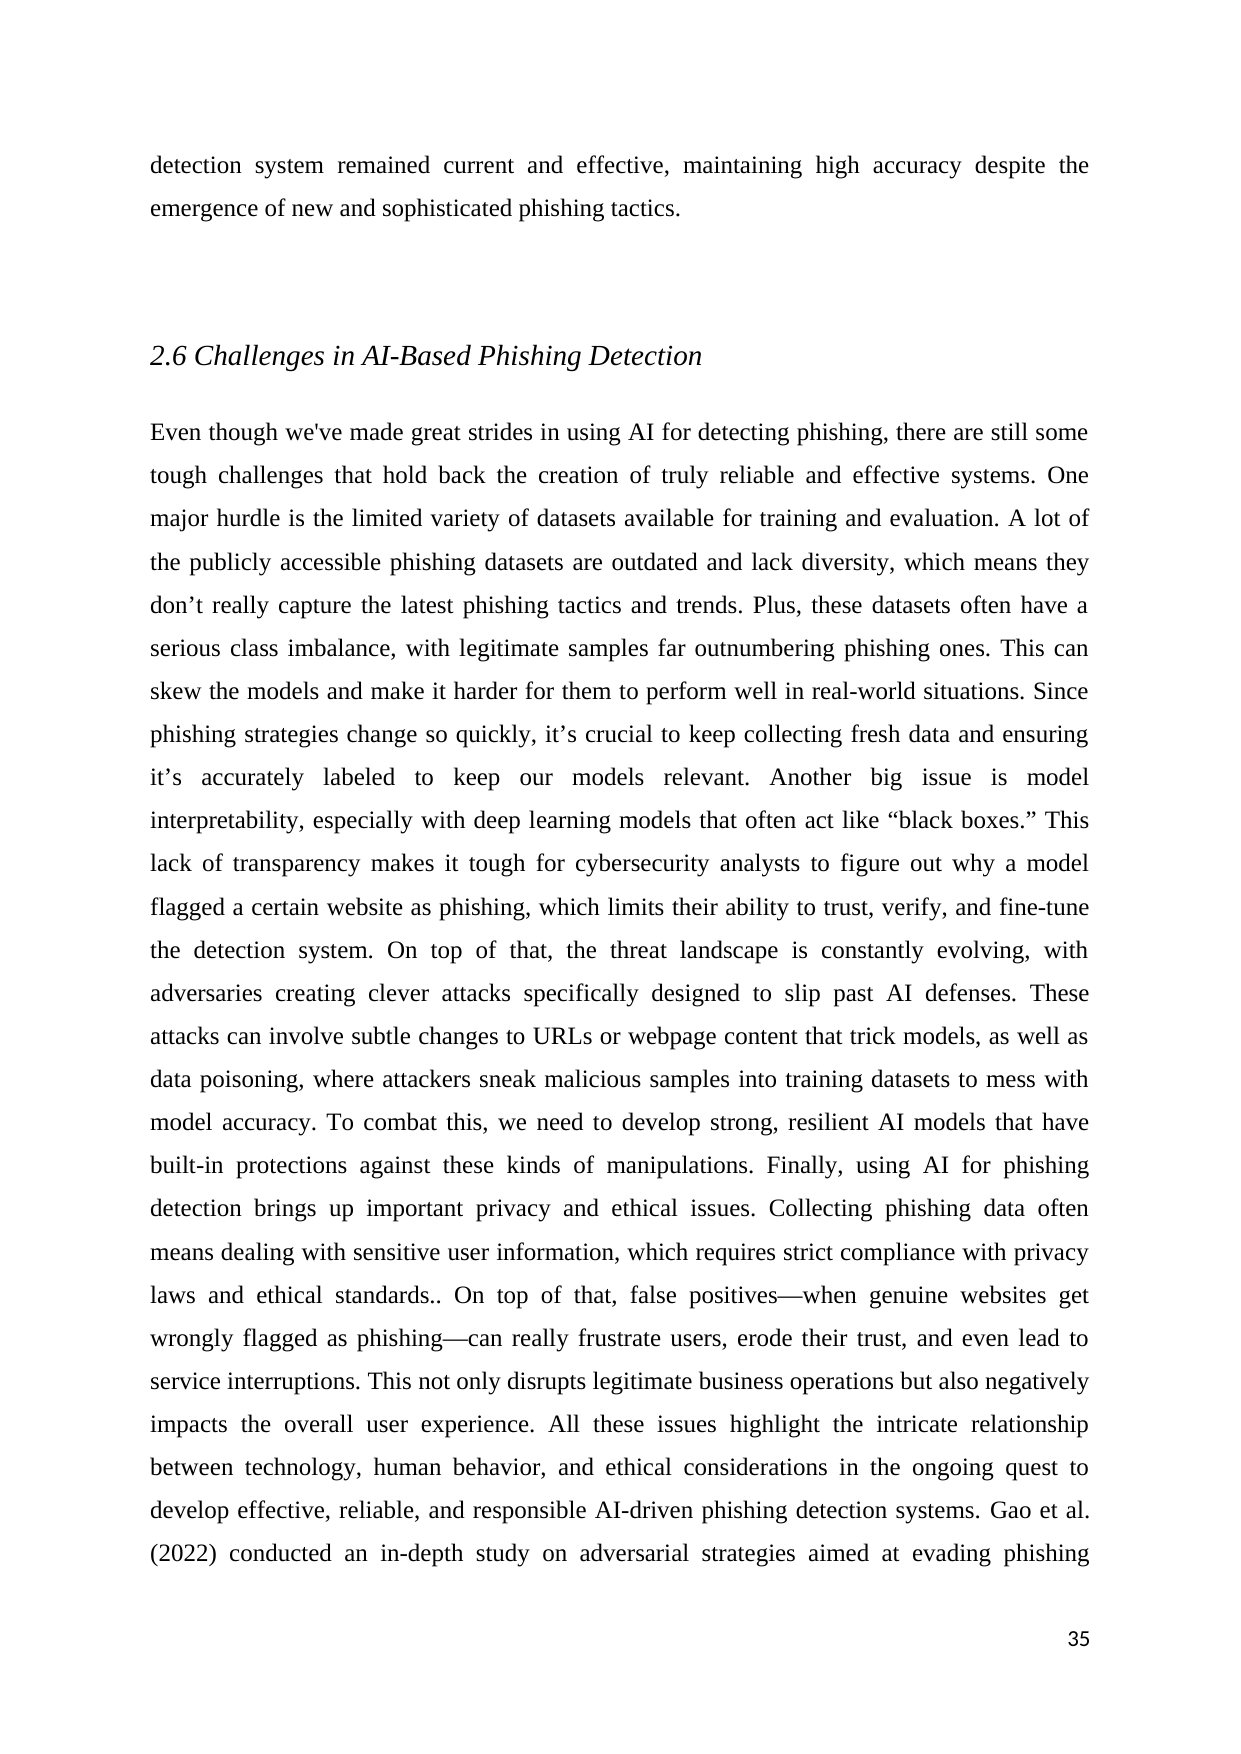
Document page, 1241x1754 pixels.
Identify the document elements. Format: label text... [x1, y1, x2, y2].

text detection system remained current and effective, maintaining high accuracy despite the emergence of new and sophisticated phishing tactics. [150, 150, 1090, 222]
text Even though we've made great strides in using AI for detecting phishing, there are still some tough challenges that hold back the creation of truly reliable and effective systems. One major hurdle is the limited variety of datasets available for training and evaluation. A lot of the publicly accessible phishing datasets are outdated and lack diversity, which means they don’t really capture the latest phishing tactics and trends. Plus, these datasets often have a serious class imbalance, with legitimate samples far outnumbering phishing ones. This can skew the models and make it harder for them to perform well in real-world situations. Since phishing strategies change so quickly, it’s crucial to keep collecting fresh data and ensuring it’s accurately labeled to keep our models relevant. Another big issue is model interpretability, especially with deep learning models that often act like “black boxes.” This lack of transparency makes it tough for cybersecurity analysts to figure out why a model flagged a certain website as phishing, which limits their ability to trust, verify, and fine-tune the detection system. On top of that, the threat landscape is constantly evolving, with adversaries creating clever attacks specifically designed to slip past AI defenses. These attacks can involve subtle changes to URLs or webpage content that trick models, as well as data poisoning, where attackers sneak malicious samples into training datasets to mess with model accuracy. To combat this, we need to develop strong, resilient AI models that have built-in protections against these kinds of manipulations. Finally, using AI for phishing detection brings up important privacy and ethical issues. Collecting phishing data often means dealing with sensitive user information, which requires strict compliance with privacy laws and ethical standards.. On top of that, false positives—when genuine websites get wrongly flagged as phishing—can really frustrate users, erode their trust, and even lead to service interruptions. This not only disrupts legitimate business operations but also negatively impacts the overall user experience. All these issues highlight the intricate relationship between technology, human behavior, and ethical considerations in the ongoing quest to develop effective, reliable, and responsible AI-driven phishing detection systems. Gao et al. (2022) conducted an in-depth study on adversarial strategies aimed at evading phishing [150, 417, 1090, 1567]
text 2.6 Challenges in AI-Based Phishing Detection [150, 338, 1090, 371]
